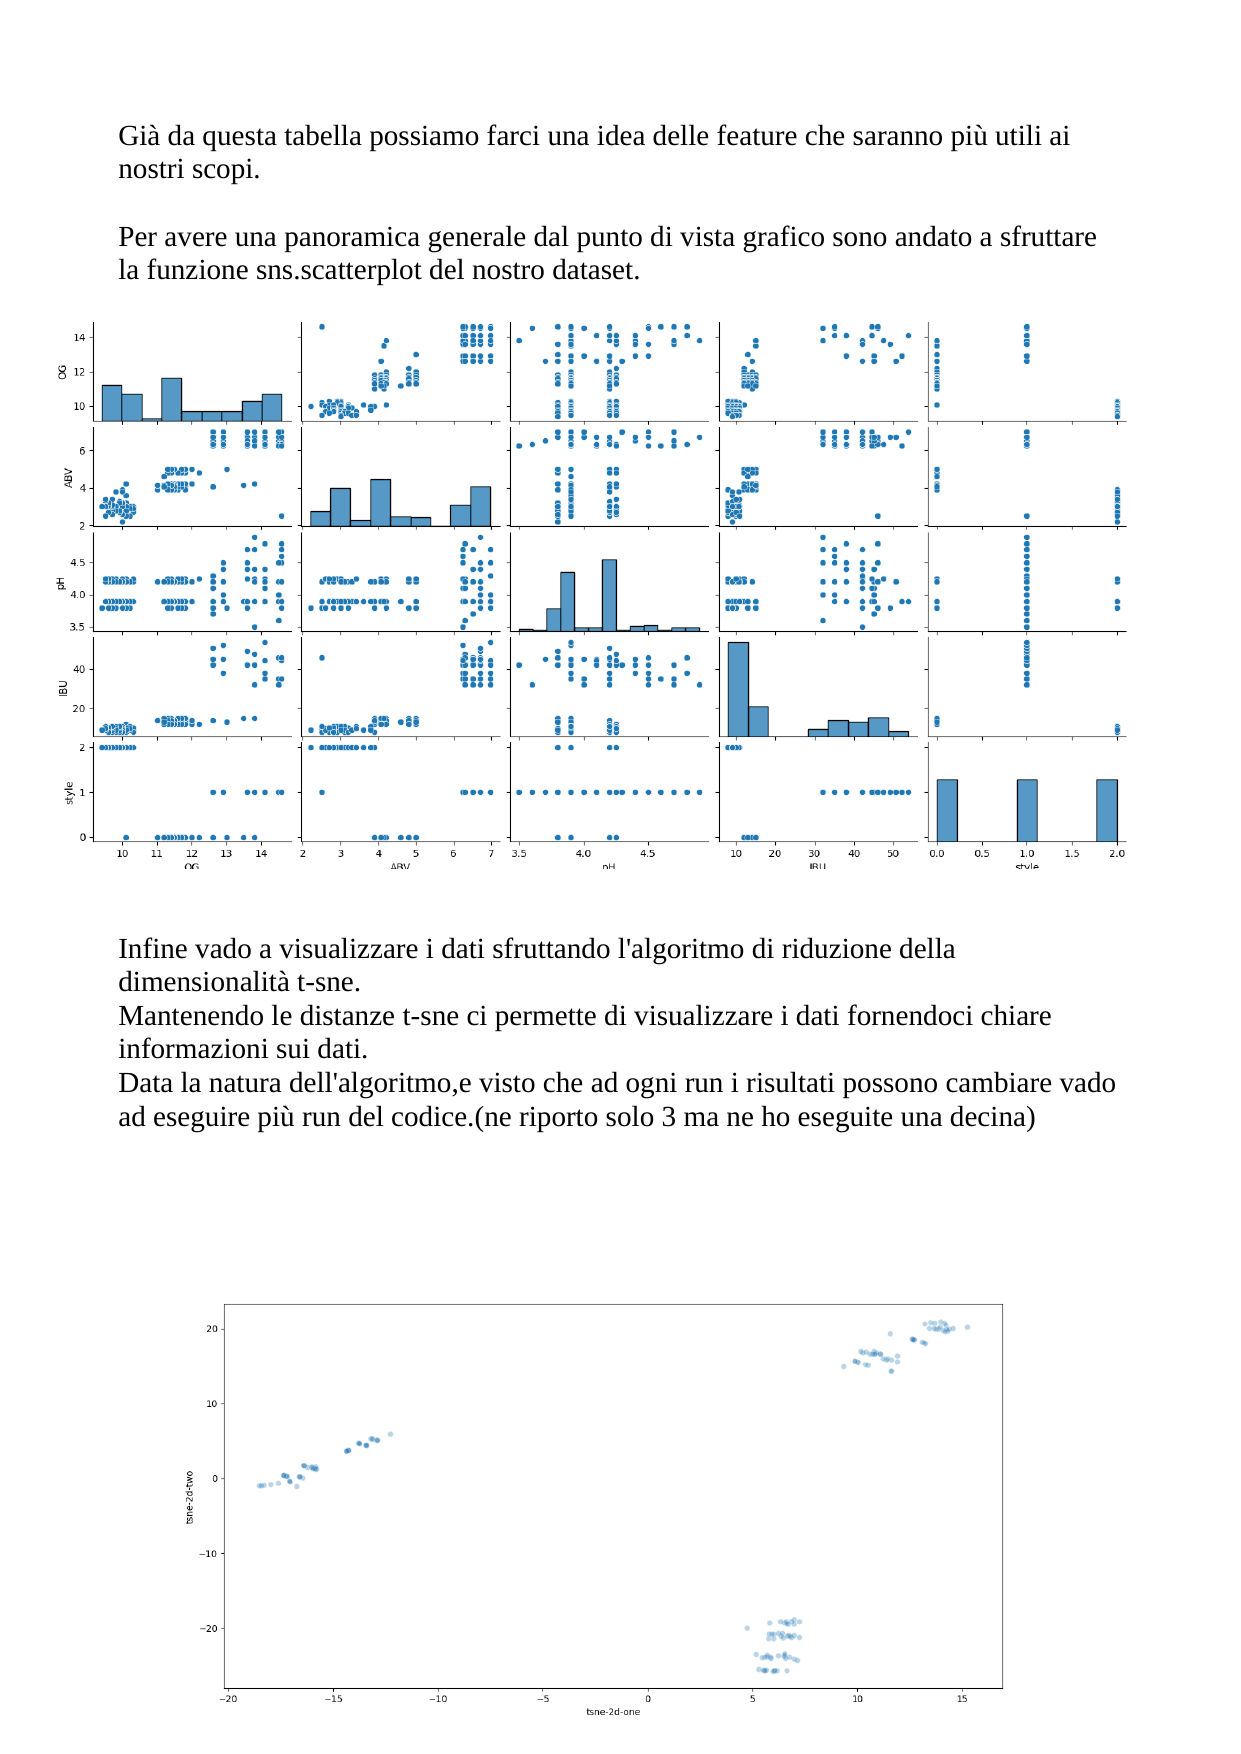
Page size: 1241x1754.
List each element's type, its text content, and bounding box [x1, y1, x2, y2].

text Data la natura dell'algoritmo,e visto che ad ogni run i risultati possono cambiare vado ad eseguire più run del codice.(ne riporto solo 3 ma ne ho eseguite una decina) [118, 1065, 1122, 1132]
text Infine vado a visualizzare i dati sfruttando l'algoritmo di riduzione della dimensionalità t-sne. [118, 931, 1122, 998]
text Mantenendo le distanze t-sne ci permette di visualizzare i dati fornendoci chiare informazioni sui dati. [118, 998, 1122, 1065]
text Già da questa tabella possiamo farci una idea delle feature che saranno più utili ai nostri scopi. [118, 118, 1122, 185]
picture [21, 313, 1143, 869]
picture [98, 1245, 1103, 1743]
text Per avere una panoramica generale dal punto di vista grafico sono andato a sfruttare la funzione sns.scatterplot del nostro dataset. [118, 219, 1122, 286]
